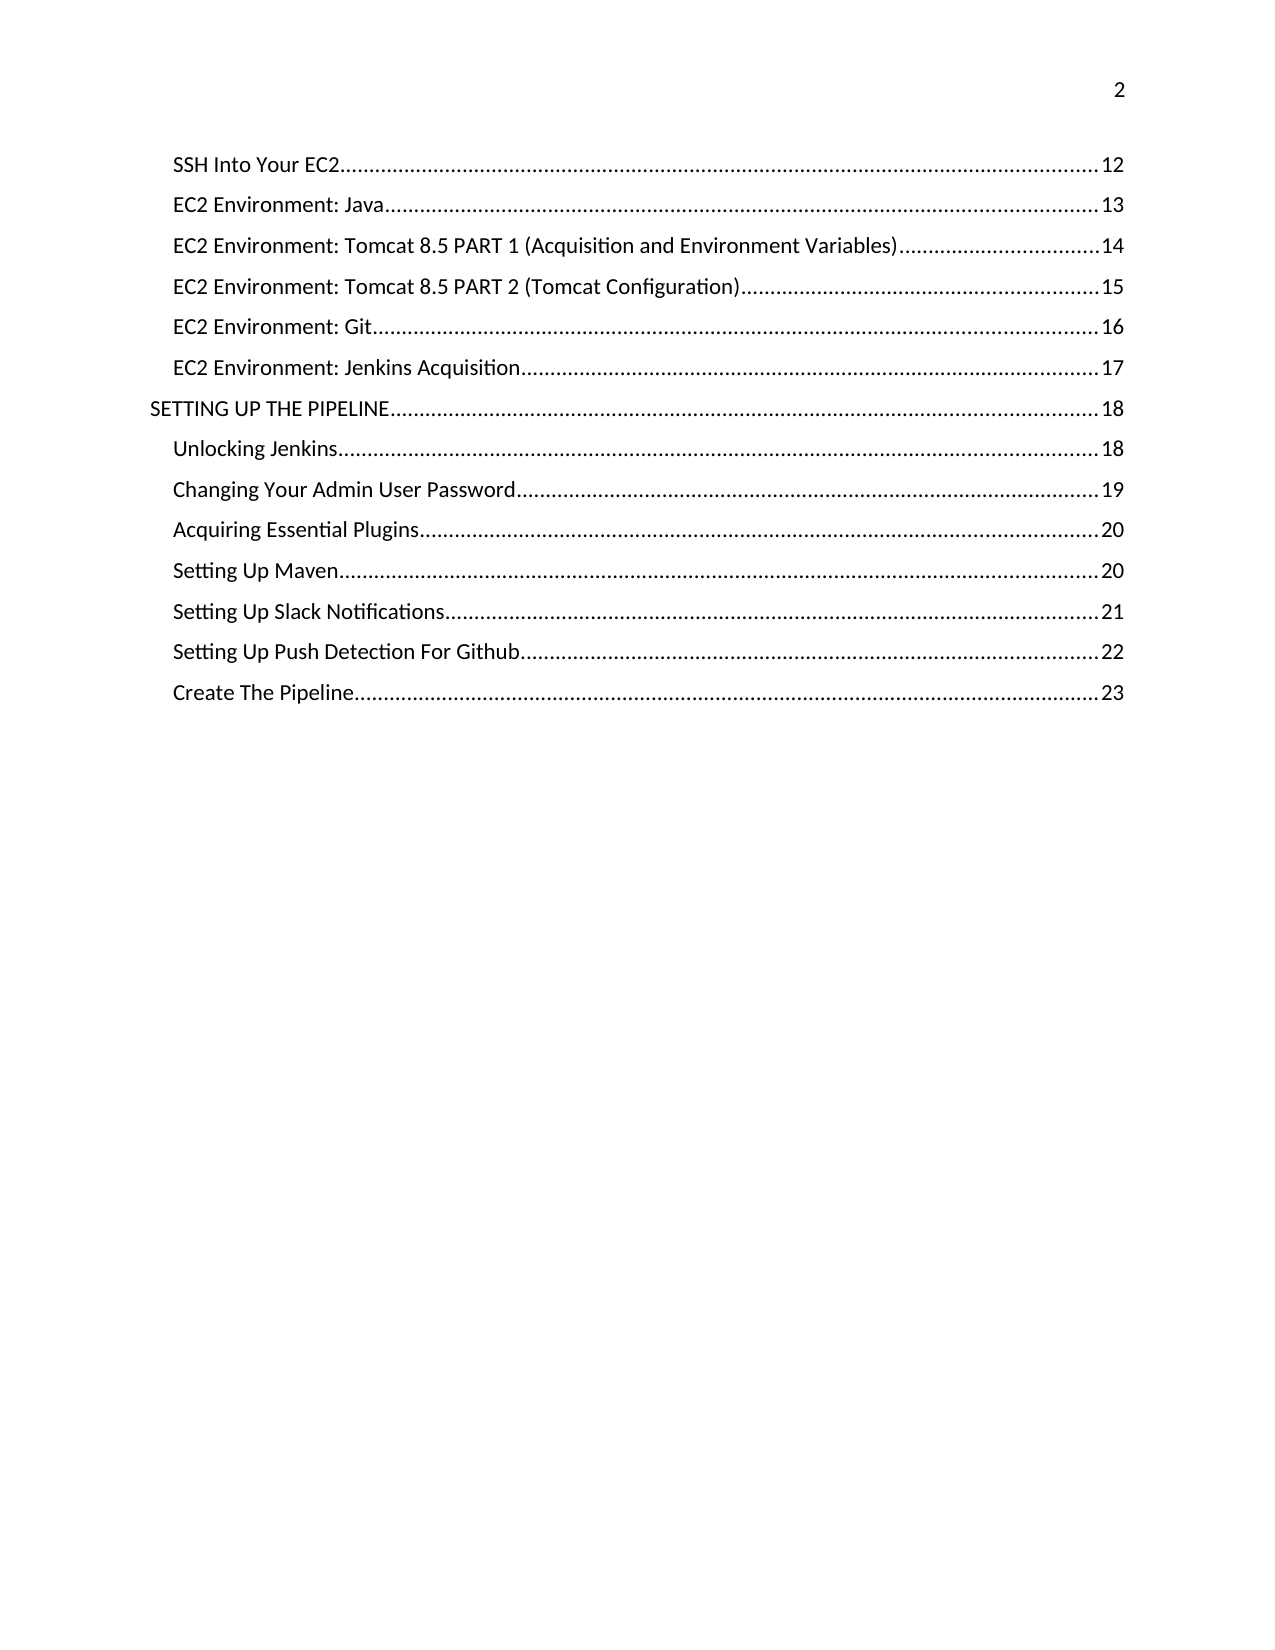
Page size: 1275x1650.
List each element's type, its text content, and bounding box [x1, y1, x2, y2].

text EC2 Environment: Tomcat 8.5 PART 2 (Tomcat Configuration) 15 [173, 272, 1125, 300]
text Setting Up Push Detection For Github 22 [173, 637, 1125, 666]
text SETTING UP THE PIPELINE 18 [150, 394, 1125, 422]
text Changing Your Admin User Password 19 [173, 475, 1125, 503]
text Acquiring Essential Plugins 20 [173, 516, 1125, 544]
text Unlocking Jenkins 18 [173, 434, 1125, 462]
text Setting Up Slack Notifications 21 [173, 597, 1125, 625]
text EC2 Environment: Jenkins Acquisition 17 [173, 353, 1125, 381]
text SSH Into Your EC2 12 [173, 150, 1125, 178]
text Create The Pipeline 23 [173, 678, 1125, 706]
text EC2 Environment: Tomcat 8.5 PART 1 (Acquisition and Environment Variables) 14 [173, 231, 1125, 259]
text Setting Up Maven 20 [173, 556, 1125, 584]
text EC2 Environment: Java 13 [173, 191, 1125, 219]
text EC2 Environment: Git 16 [173, 312, 1125, 341]
